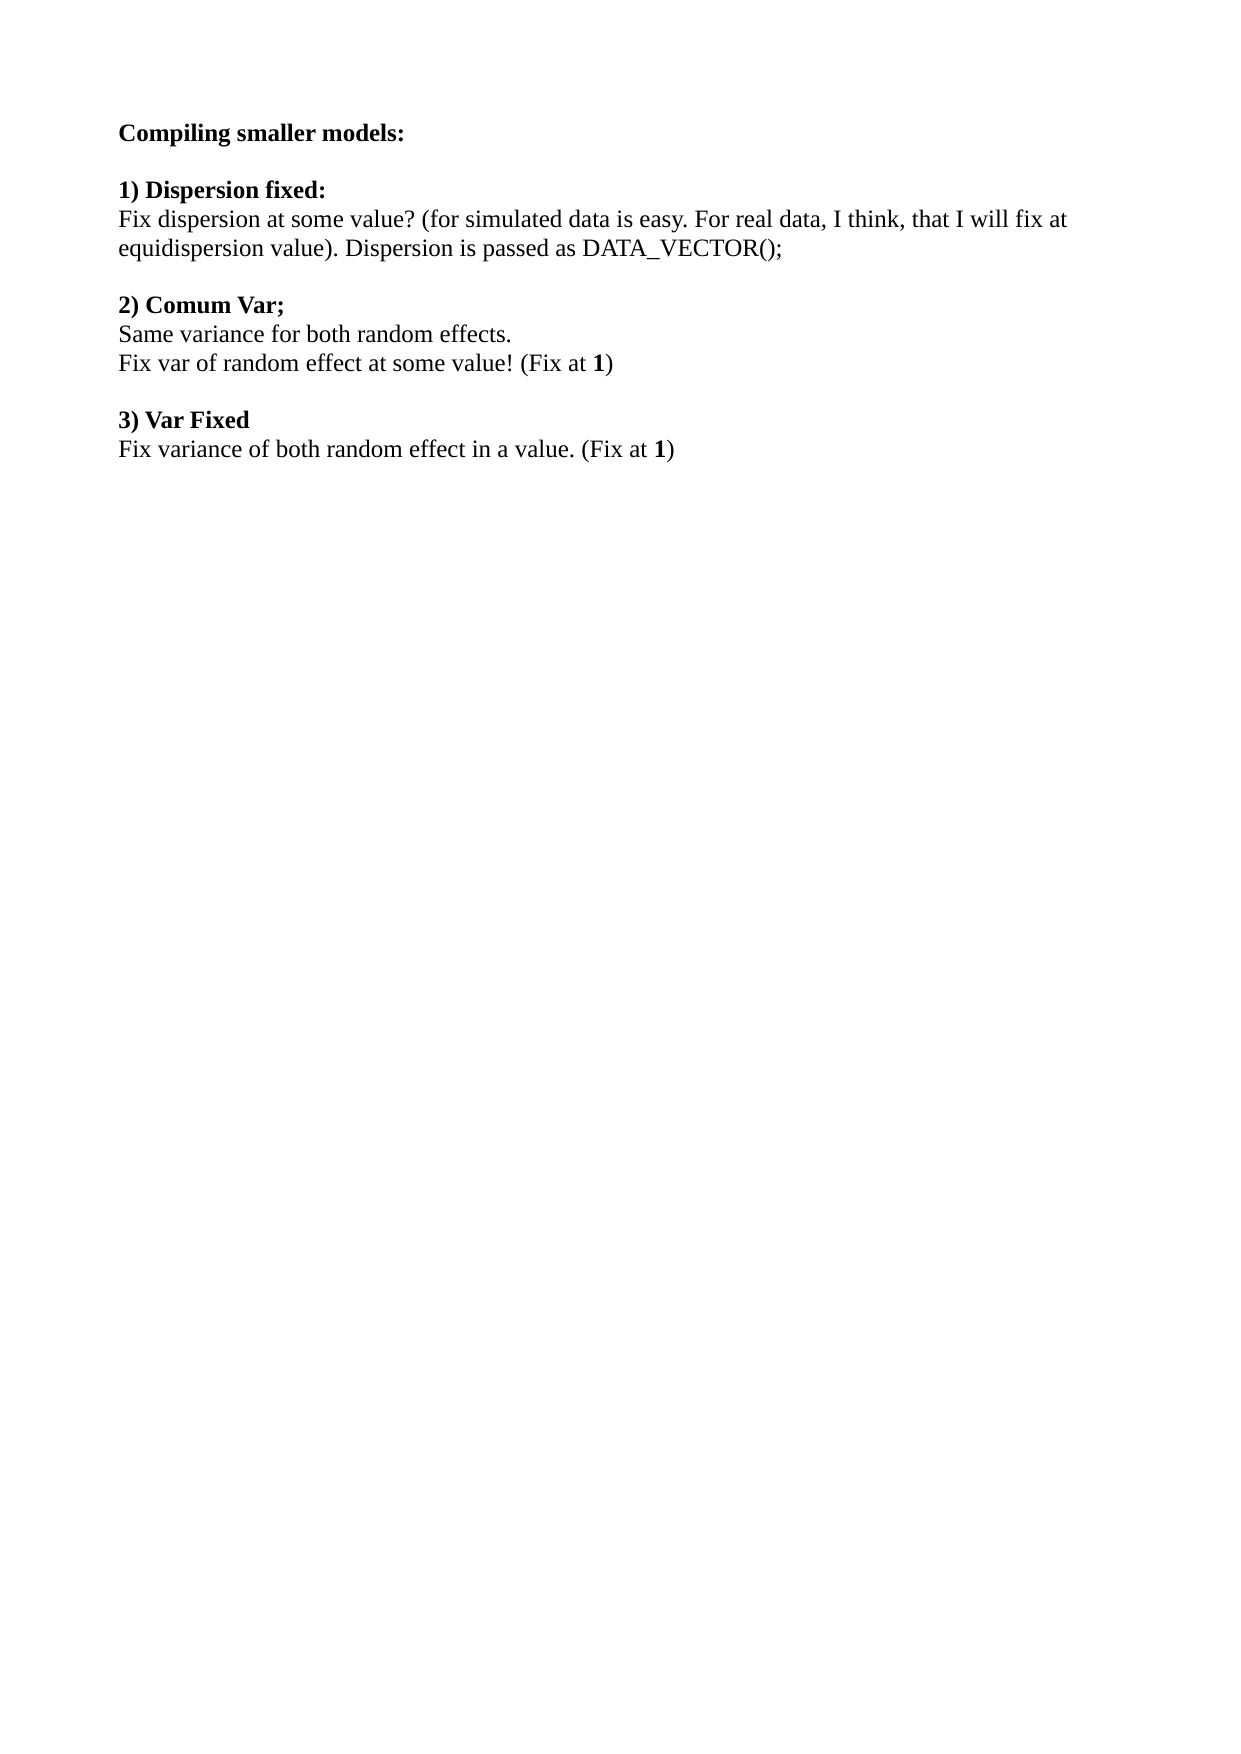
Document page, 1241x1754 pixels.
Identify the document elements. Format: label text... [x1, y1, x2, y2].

text Fix dispersion at some value? (for simulated data is easy. For real data, I think, that I will fix at equidispersion value). Dispersion is passed as DATA_VECTOR(); [118, 204, 1122, 262]
text Compiling smaller models: [118, 118, 1122, 176]
text Same variance for both random effects. [118, 319, 1122, 348]
text 1) Dispersion fixed: [118, 176, 1122, 204]
text Fix variance of both random effect in a value. (Fix at 1) [118, 434, 1122, 463]
text Fix var of random effect at some value! (Fix at 1) [118, 348, 1122, 377]
text 3) Var Fixed [118, 406, 1122, 434]
text 2) Comum Var; [118, 291, 1122, 319]
